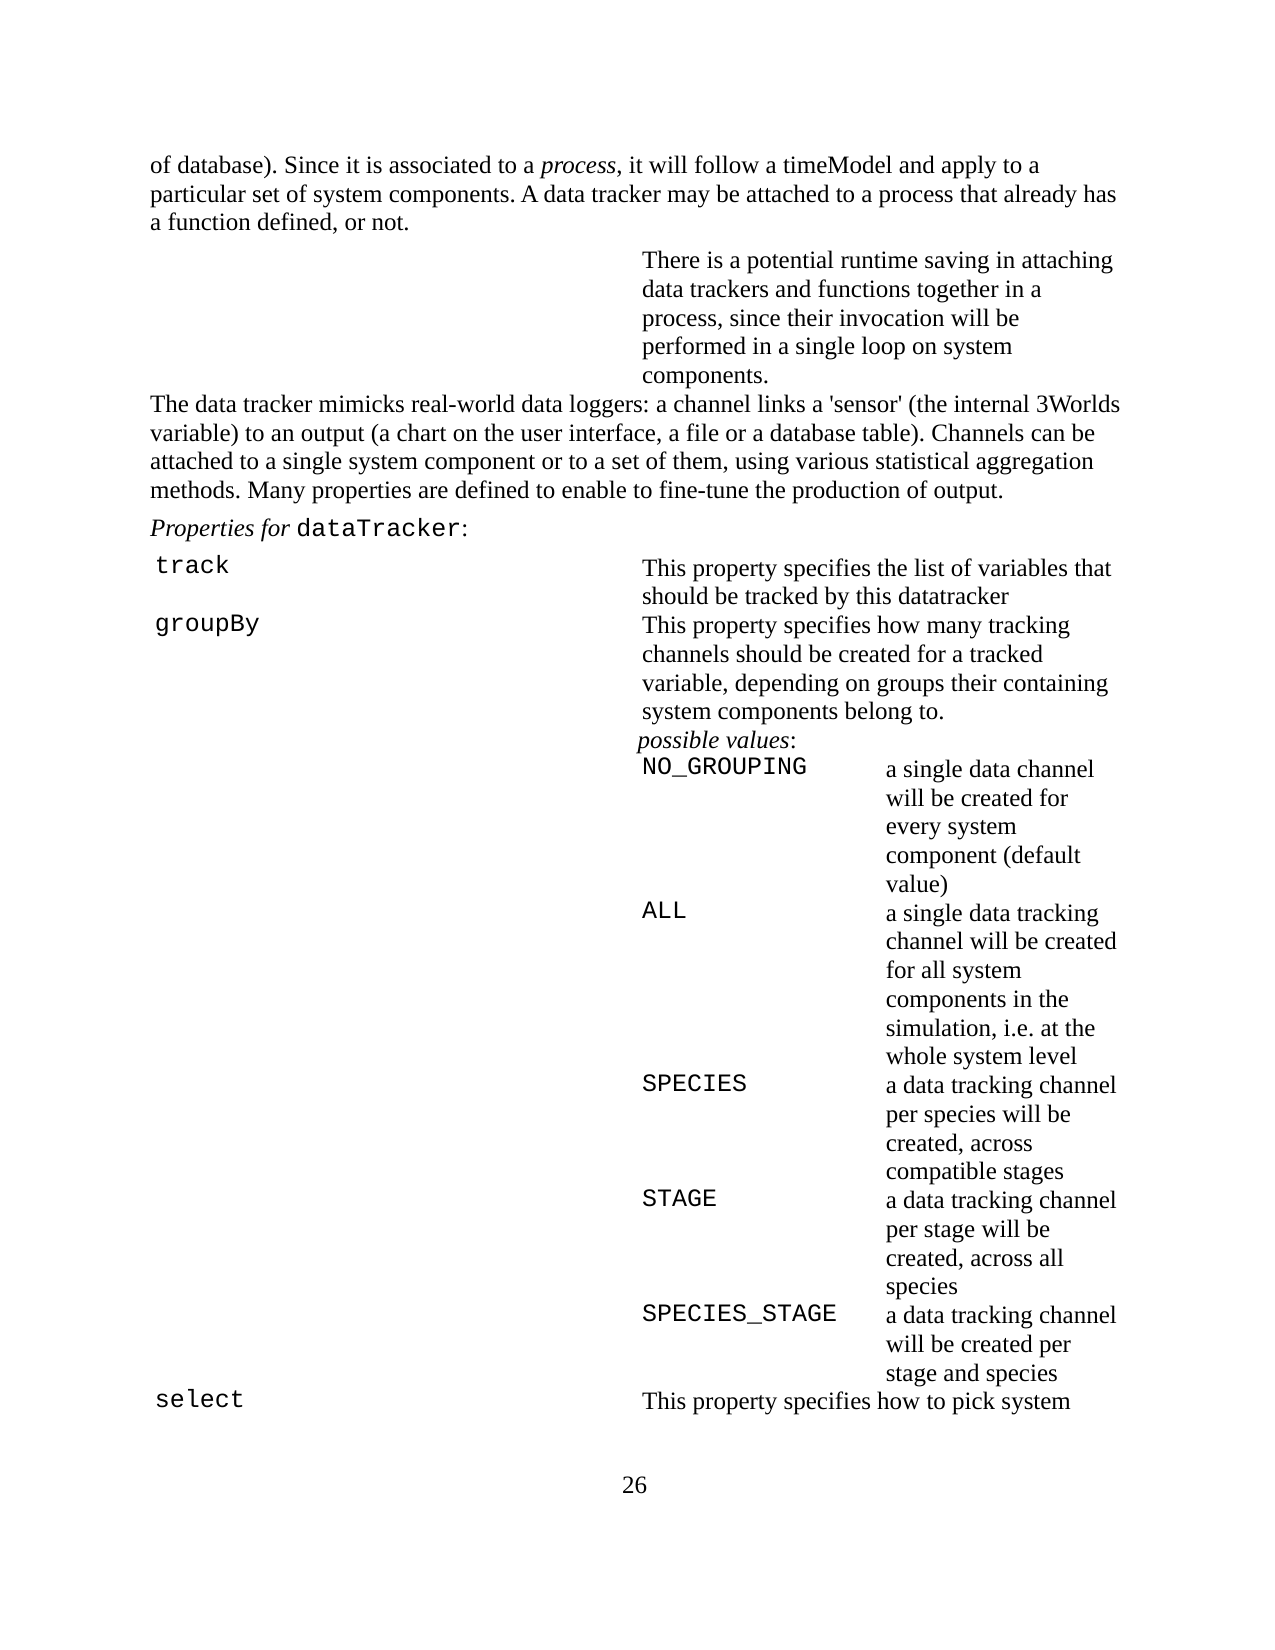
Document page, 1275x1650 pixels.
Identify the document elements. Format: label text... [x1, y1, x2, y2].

table_cell SPECIES [638, 1070, 881, 1185]
table_cell groupBy [150, 610, 637, 1386]
table_cell select [150, 1386, 637, 1415]
table_cell a data tracking channel will be created per stage and species [881, 1300, 1125, 1386]
text of database). Since it is associated to a process, it will follow a timeModel and apply to a particular set of system components. A data tracker may be attached to a process that already has a function defined, or not. [150, 150, 1125, 236]
table_cell a single data tracking channel will be created for all system components in the simulation, i.e. at the whole system level [881, 898, 1125, 1070]
table_header There is a potential runtime saving in attaching data trackers and functions together in a process, since their invocation will be performed in a single loop on system components. [638, 245, 1125, 389]
text The data tracker mimicks real-world data loggers: a channel links a 'sensor' (the internal 3Worlds variable) to an output (a chart on the user interface, a file or a database table). Channels can be attached to a single system component or to a set of them, using various statistical aggregation methods. Many properties are defined to enable to fine-tune the production of output. [150, 389, 1125, 504]
table_cell STAGE [638, 1185, 881, 1300]
table_cell a data tracking channel per stage will be created, across all species [881, 1185, 1125, 1300]
table_header track [150, 553, 637, 610]
table_header [150, 245, 637, 389]
table_cell a data tracking channel per species will be created, across compatible stages [881, 1070, 1125, 1185]
table_cell ALL [638, 898, 881, 1070]
table_cell This property specifies how many tracking channels should be created for a tracked variable, depending on groups their containing system components belong to. possible values: [638, 610, 1125, 754]
table_header This property specifies the list of variables that should be tracked by this datatracker [638, 553, 1125, 610]
table_cell SPECIES_STAGE [638, 1300, 881, 1386]
table_header NO_GROUPING [638, 754, 881, 898]
table_cell This property specifies how to pick system [638, 1386, 1125, 1415]
table_header a single data channel will be created for every system component (default value) [881, 754, 1125, 898]
text Properties for dataTracker: [150, 513, 1125, 544]
